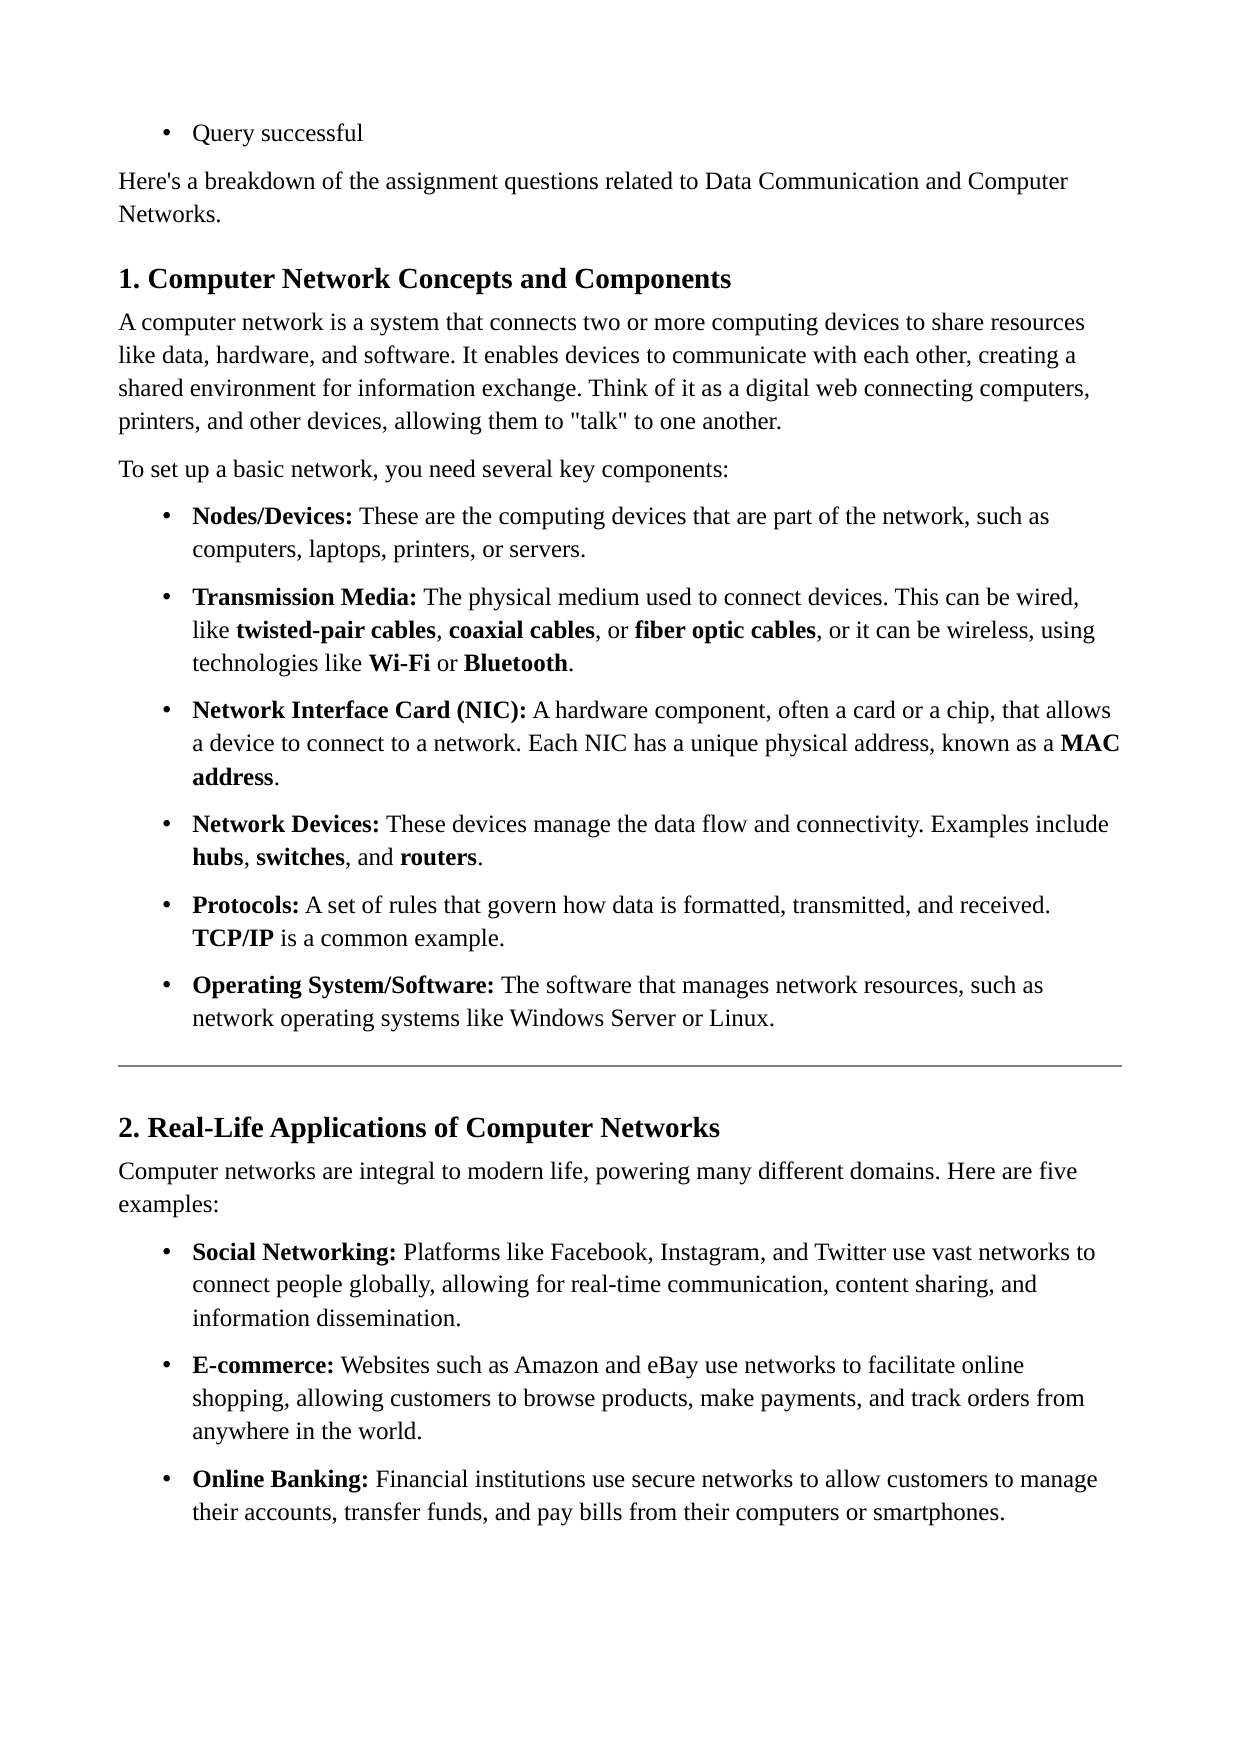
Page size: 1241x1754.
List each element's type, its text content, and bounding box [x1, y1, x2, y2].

list E-commerce: Websites such as Amazon and eBay use networks to facilitate online shopping, allowing customers to browse products, make payments, and track orders from anywhere in the world. [162, 1350, 1122, 1445]
list Operating System/Software: The software that manages network resources, such as network operating systems like Windows Server or Linux. [162, 970, 1122, 1032]
text A computer network is a system that connects two or more computing devices to share resources like data, hardware, and software. It enables devices to communicate with each other, creating a shared environment for information exchange. Think of it as a digital web connecting computers, printers, and other devices, allowing them to "talk" to one another. [118, 307, 1122, 435]
list Transmission Media: The physical medium used to connect devices. This can be wired, like twisted-pair cables, coaxial cables, or fiber optic cables, or it can be wireless, using technologies like Wi-Fi or Bluetooth. [162, 582, 1122, 677]
text Here's a breakdown of the assignment questions related to Data Communication and Computer Networks. [118, 166, 1122, 227]
text Computer networks are integral to modern life, powering many different domains. Here are five examples: [118, 1156, 1122, 1218]
list Query successful [162, 118, 1122, 147]
list Social Networking: Platforms like Facebook, Instagram, and Twitter use vast networks to connect people globally, allowing for real-time communication, content sharing, and information dissemination. [162, 1237, 1122, 1331]
list Network Interface Card (NIC): A hardware component, often a card or a chip, that allows a device to connect to a network. Each NIC has a unique physical address, known as a MAC address. [162, 696, 1122, 790]
text To set up a basic network, you need several key components: [118, 454, 1122, 482]
list Network Devices: These devices manage the data flow and connectivity. Examples include hubs, switches, and routers. [162, 809, 1122, 871]
list Protocols: A set of rules that govern how data is formatted, transmitted, and received. TCP/IP is a common example. [162, 890, 1122, 952]
list Nodes/Devices: These are the computing devices that are part of the network, such as computers, laptops, printers, or servers. [162, 501, 1122, 563]
subtitle 2. Real-Life Applications of Computer Networks [118, 1110, 1122, 1143]
list Online Banking: Financial institutions use secure networks to allow customers to manage their accounts, transfer funds, and pay bills from their computers or smartphones. [162, 1464, 1122, 1526]
subtitle 1. Computer Network Concepts and Components [118, 261, 1122, 294]
